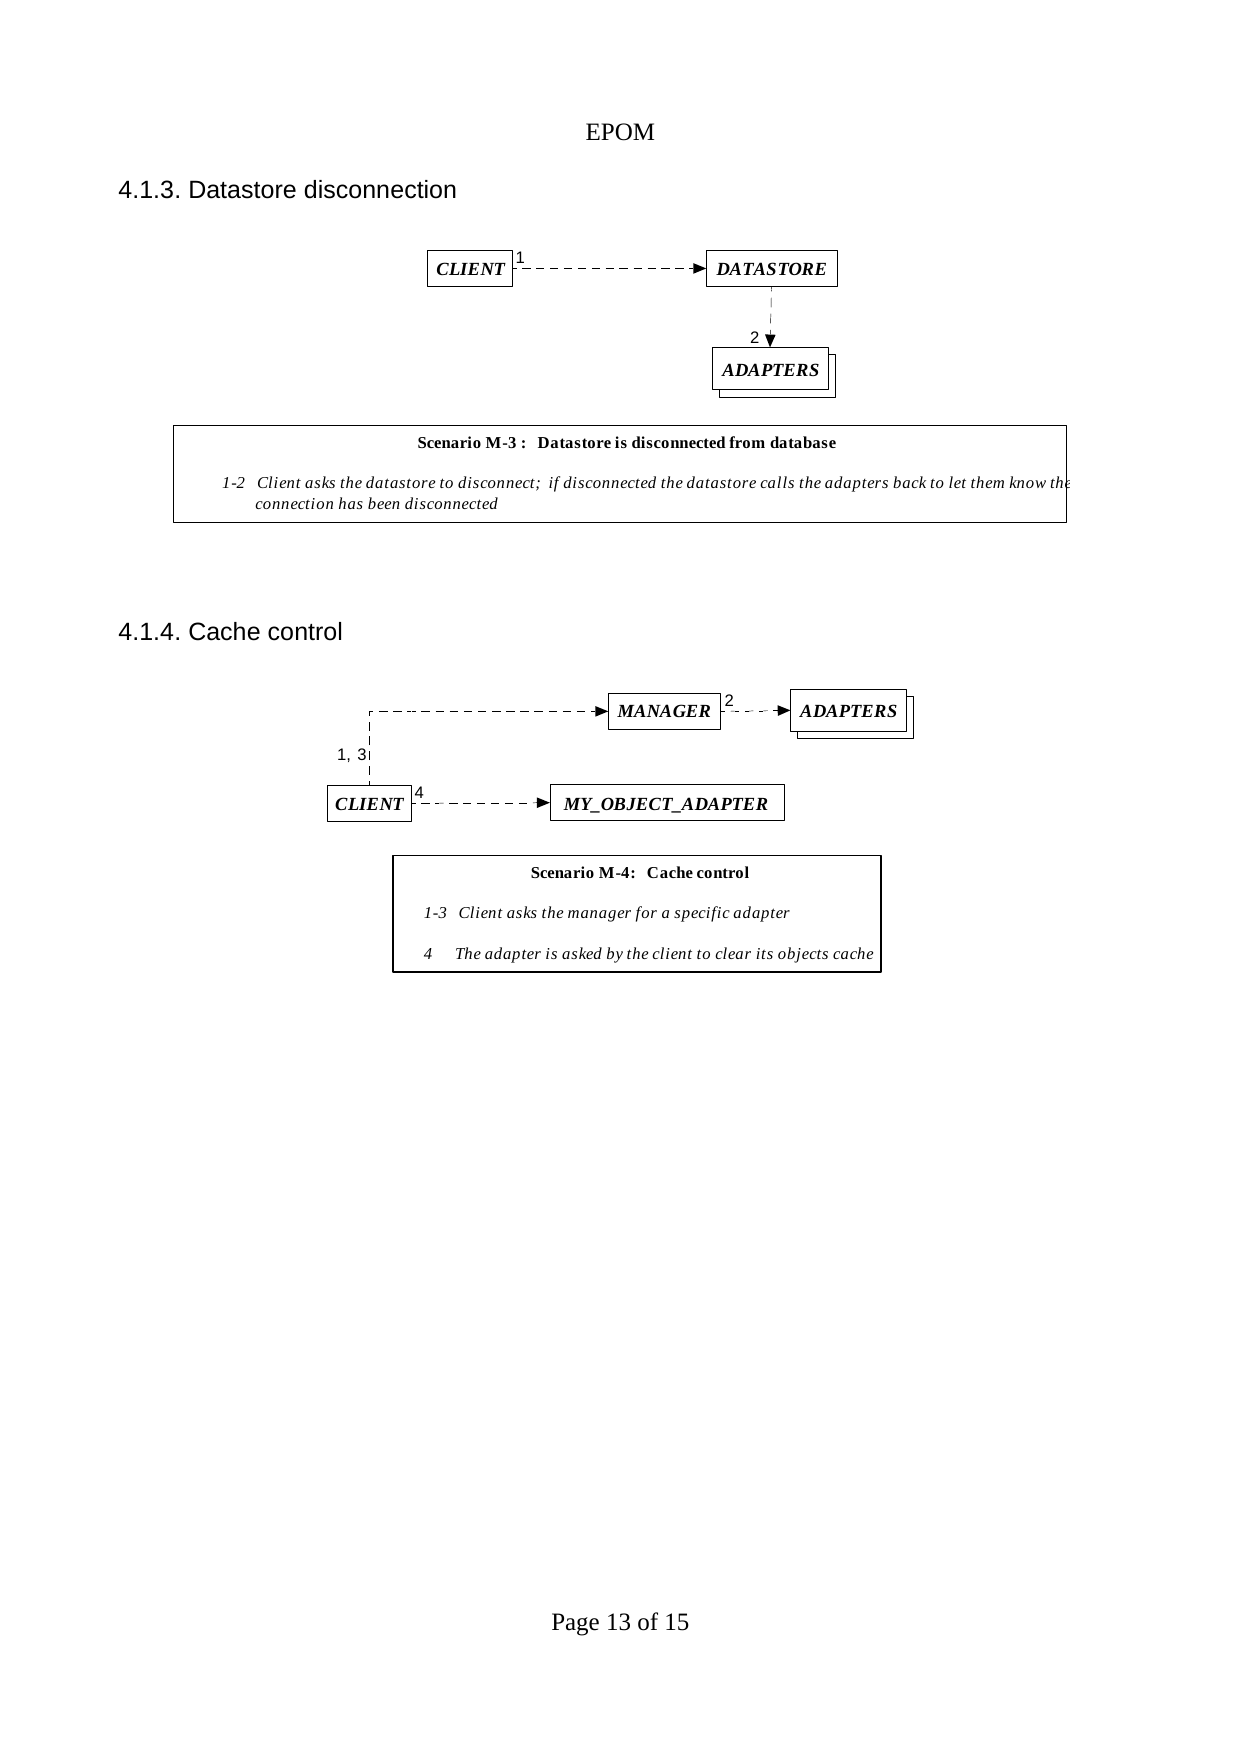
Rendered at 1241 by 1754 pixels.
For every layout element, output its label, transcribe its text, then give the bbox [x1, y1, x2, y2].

subtitle Datastore disconnection [118, 175, 1122, 203]
subtitle Cache control [118, 618, 1122, 646]
